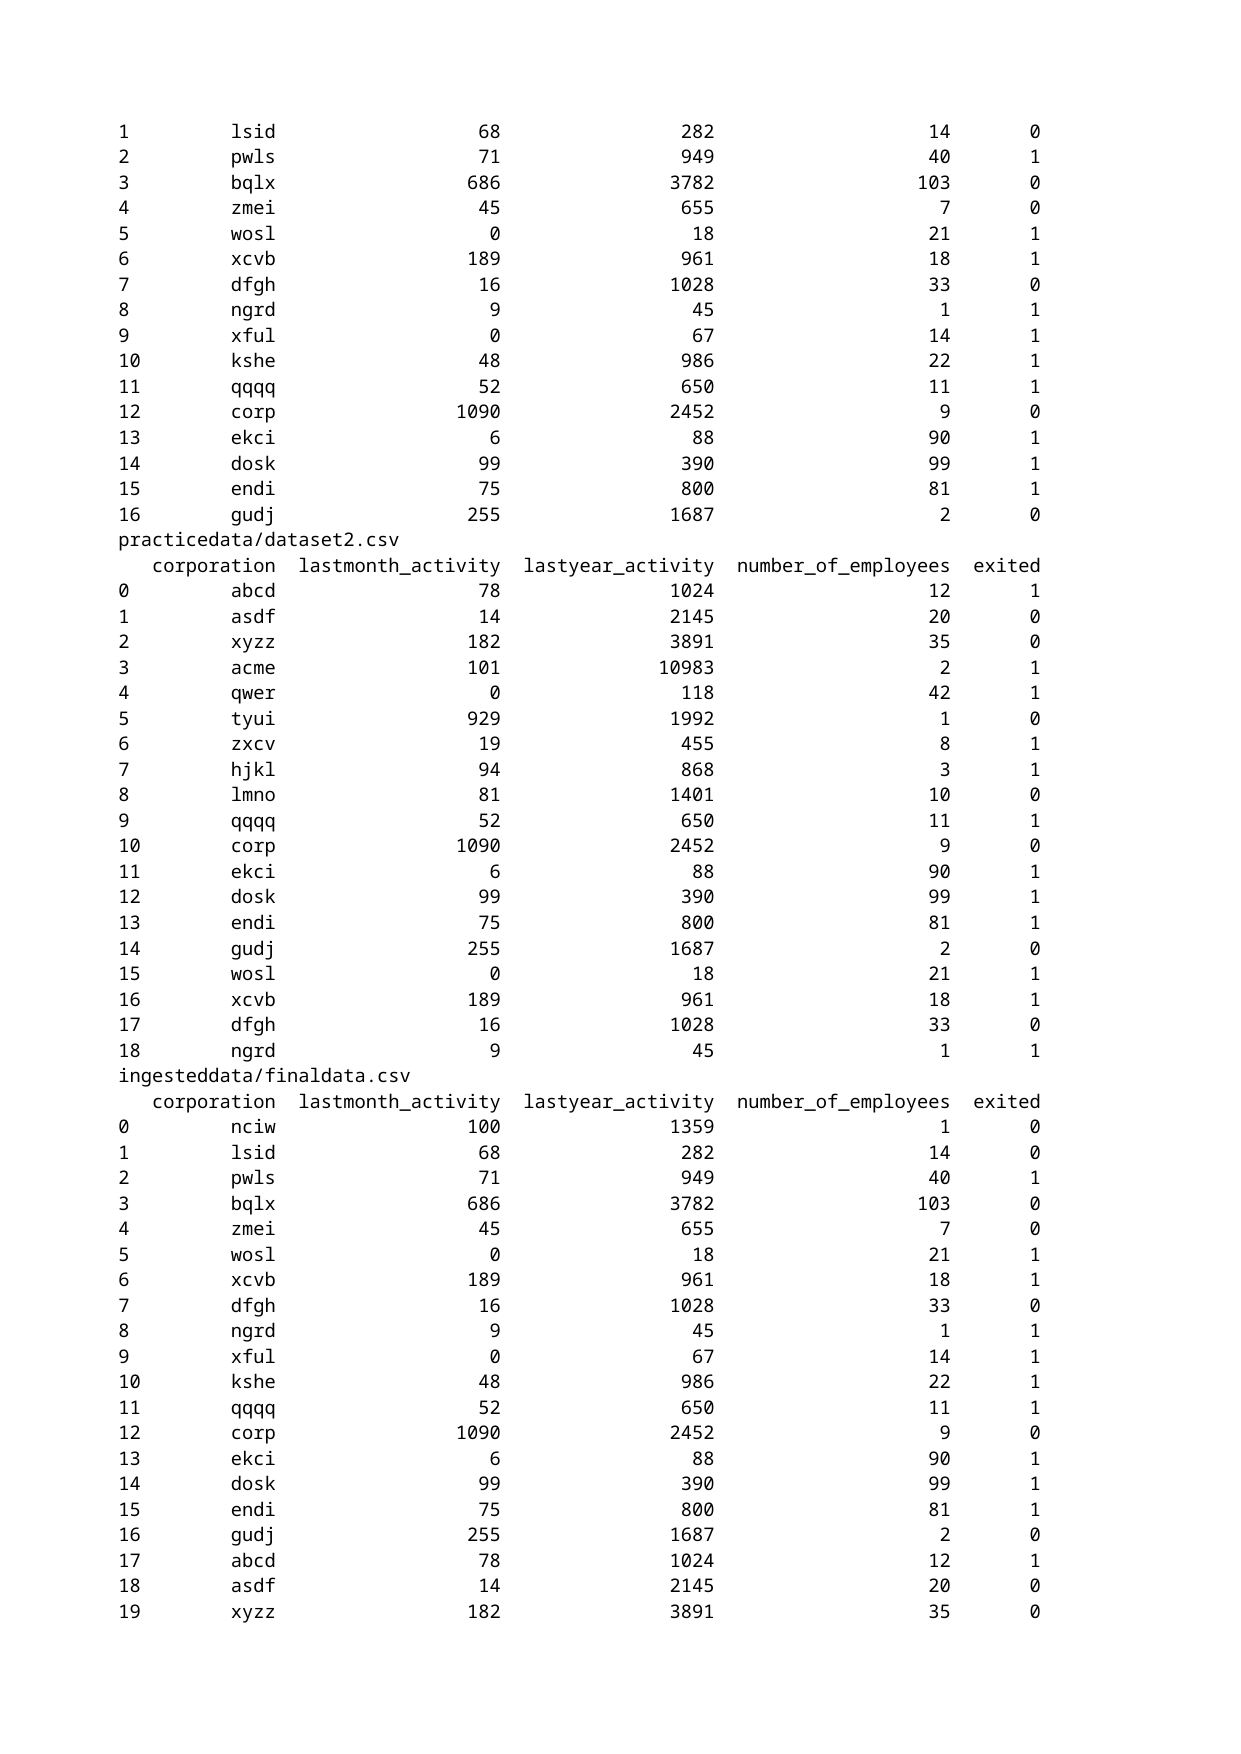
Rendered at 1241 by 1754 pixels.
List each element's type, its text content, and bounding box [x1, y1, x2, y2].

text 5 tyui 929 1992 1 0 [118, 705, 1122, 731]
text corporation lastmonth_activity lastyear_activity number_of_employees exited [118, 552, 1122, 577]
text 7 dfgh 16 1028 33 0 [118, 1292, 1122, 1318]
text 8 lmno 81 1401 10 0 [118, 782, 1122, 807]
text 15 endi 75 800 81 1 [118, 1496, 1122, 1522]
text 7 hjkl 94 868 3 1 [118, 756, 1122, 782]
text 2 xyzz 182 3891 35 0 [118, 628, 1122, 654]
text 7 dfgh 16 1028 33 0 [118, 271, 1122, 297]
text 0 nciw 100 1359 1 0 [118, 1113, 1122, 1139]
text 10 corp 1090 2452 9 0 [118, 833, 1122, 858]
text 13 endi 75 800 81 1 [118, 909, 1122, 935]
text 3 acme 101 10983 2 1 [118, 654, 1122, 679]
text 8 ngrd 9 45 1 1 [118, 297, 1122, 322]
text 12 corp 1090 2452 9 0 [118, 399, 1122, 424]
text 16 gudj 255 1687 2 0 [118, 1522, 1122, 1547]
text 14 gudj 255 1687 2 0 [118, 935, 1122, 960]
text 19 xyzz 182 3891 35 0 [118, 1598, 1122, 1624]
text 11 qqqq 52 650 11 1 [118, 373, 1122, 399]
text 16 xcvb 189 961 18 1 [118, 986, 1122, 1011]
text 6 zxcv 19 455 8 1 [118, 731, 1122, 756]
text corporation lastmonth_activity lastyear_activity number_of_employees exited [118, 1088, 1122, 1113]
text 15 endi 75 800 81 1 [118, 475, 1122, 501]
text 5 wosl 0 18 21 1 [118, 1241, 1122, 1267]
text 9 qqqq 52 650 11 1 [118, 807, 1122, 833]
text 11 ekci 6 88 90 1 [118, 858, 1122, 884]
text 18 ngrd 9 45 1 1 [118, 1037, 1122, 1062]
text 0 abcd 78 1024 12 1 [118, 577, 1122, 603]
text 13 ekci 6 88 90 1 [118, 424, 1122, 450]
text 6 xcvb 189 961 18 1 [118, 246, 1122, 271]
text 8 ngrd 9 45 1 1 [118, 1318, 1122, 1343]
text 3 bqlx 686 3782 103 0 [118, 169, 1122, 195]
text 18 asdf 14 2145 20 0 [118, 1573, 1122, 1598]
text 4 zmei 45 655 7 0 [118, 1216, 1122, 1241]
text 14 dosk 99 390 99 1 [118, 450, 1122, 475]
text 14 dosk 99 390 99 1 [118, 1471, 1122, 1496]
text 9 xful 0 67 14 1 [118, 322, 1122, 348]
text 10 kshe 48 986 22 1 [118, 1369, 1122, 1394]
text 4 zmei 45 655 7 0 [118, 195, 1122, 220]
text 11 qqqq 52 650 11 1 [118, 1394, 1122, 1420]
text practicedata/dataset2.csv [118, 526, 1122, 552]
text 2 pwls 71 949 40 1 [118, 1164, 1122, 1190]
text 12 dosk 99 390 99 1 [118, 884, 1122, 909]
text 6 xcvb 189 961 18 1 [118, 1267, 1122, 1292]
text 5 wosl 0 18 21 1 [118, 220, 1122, 246]
text ingesteddata/finaldata.csv [118, 1062, 1122, 1088]
text 12 corp 1090 2452 9 0 [118, 1420, 1122, 1445]
text 17 dfgh 16 1028 33 0 [118, 1011, 1122, 1037]
text 1 asdf 14 2145 20 0 [118, 603, 1122, 628]
text 4 qwer 0 118 42 1 [118, 679, 1122, 705]
text 1 lsid 68 282 14 0 [118, 118, 1122, 144]
text 3 bqlx 686 3782 103 0 [118, 1190, 1122, 1216]
text 9 xful 0 67 14 1 [118, 1343, 1122, 1369]
text 2 pwls 71 949 40 1 [118, 144, 1122, 169]
text 17 abcd 78 1024 12 1 [118, 1547, 1122, 1573]
text 16 gudj 255 1687 2 0 [118, 501, 1122, 526]
text 15 wosl 0 18 21 1 [118, 960, 1122, 986]
text 1 lsid 68 282 14 0 [118, 1139, 1122, 1164]
text 10 kshe 48 986 22 1 [118, 348, 1122, 373]
text 13 ekci 6 88 90 1 [118, 1445, 1122, 1471]
